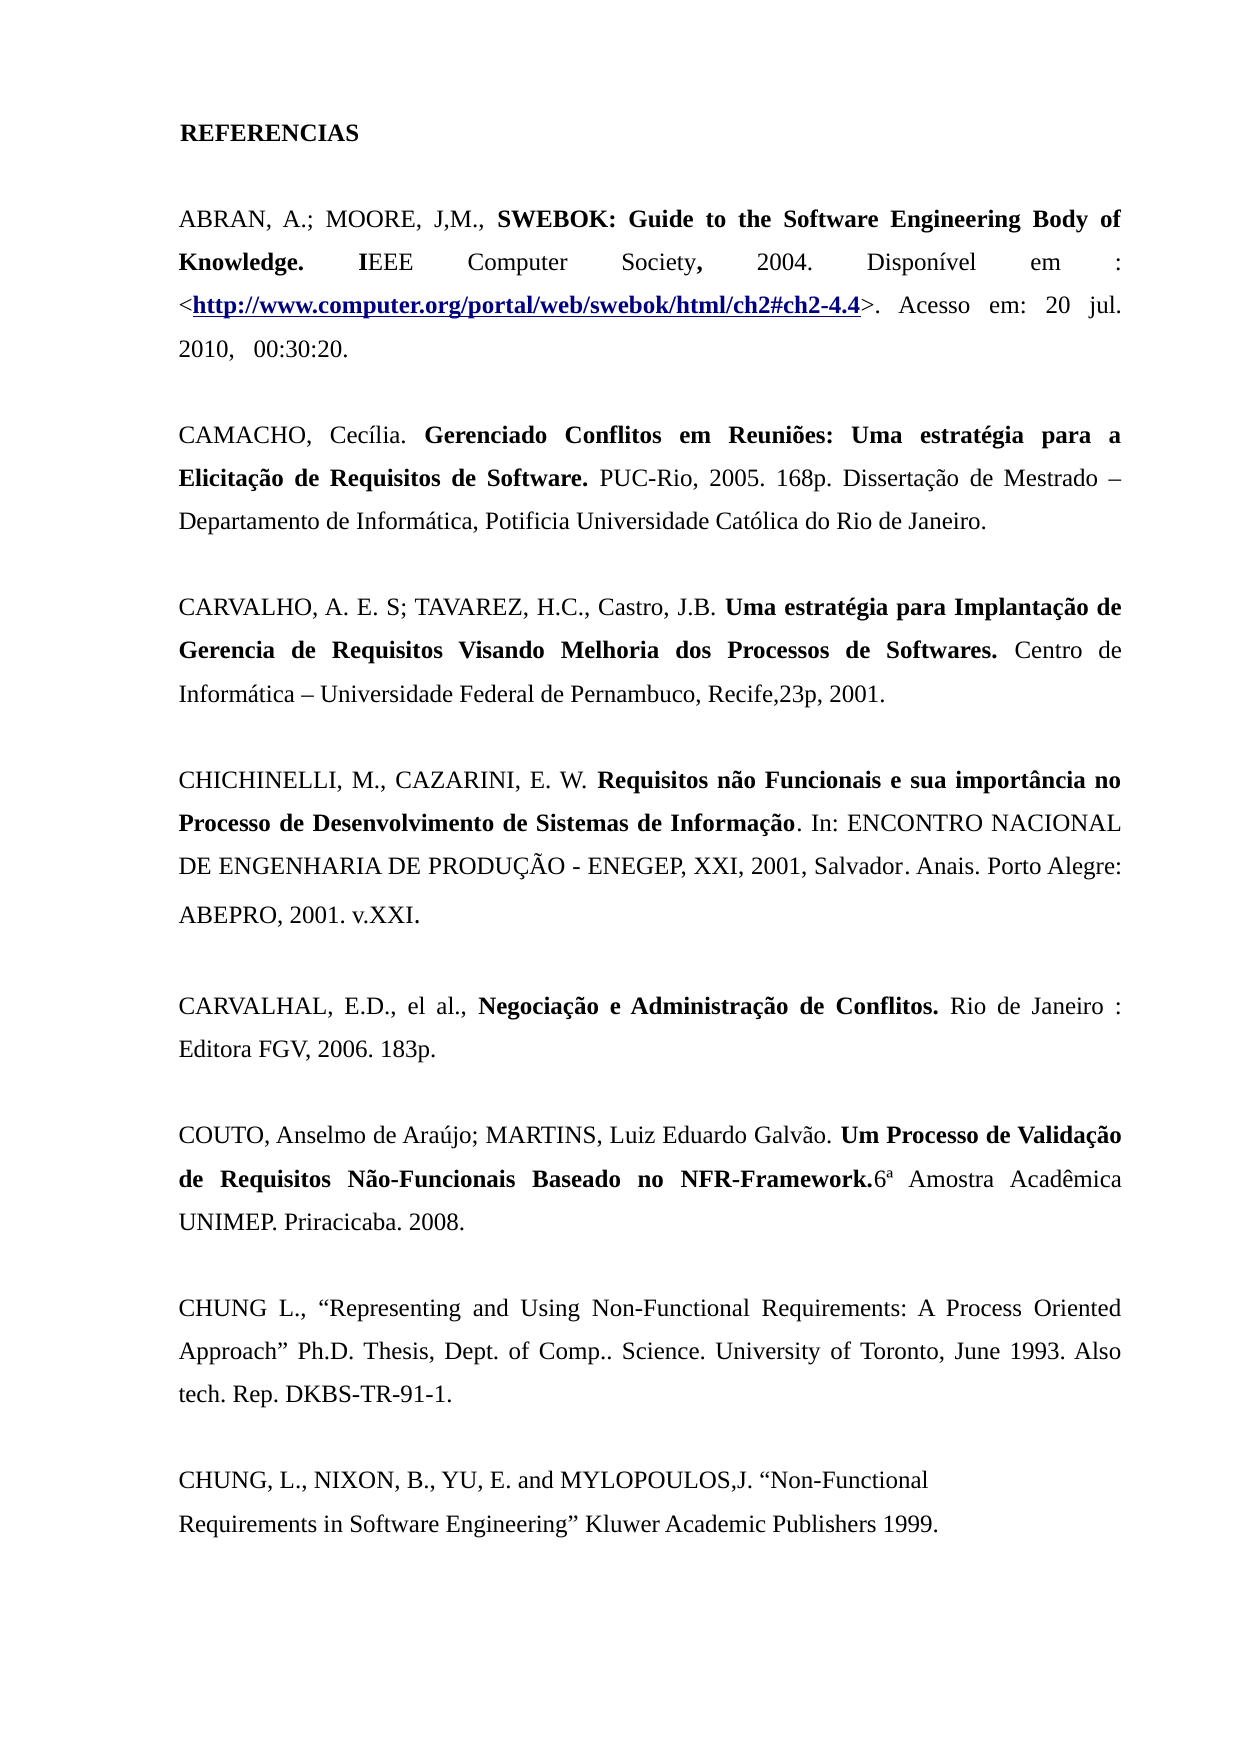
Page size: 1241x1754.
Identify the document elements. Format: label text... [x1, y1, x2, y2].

text CAMACHO, Cecília. Gerenciado Conflitos em Reuniões: Uma estratégia para a Elicitação de Requisitos de Software. PUC-Rio, 2005. 168p. Dissertação de Mestrado – Departamento de Informática, Potificia Universidade Católica do Rio de Janeiro. [178, 420, 1122, 535]
text CHUNG, L., NIXON, B., YU, E. and MYLOPOULOS,J. “Non-Functional [178, 1466, 1122, 1494]
text ABRAN, A.; MOORE, J,M., SWEBOK: Guide to the Software Engineering Body of Knowledge. IEEE Computer Society, 2004. Disponível em : <http://www.computer.org/portal/web/swebok/html/ch2#ch2-4.4>. Acesso em: 20 jul. 2010, 00:30:20. [178, 204, 1122, 362]
text Requirements in Software Engineering” Kluwer Academic Publishers 1999. [178, 1509, 1122, 1537]
text CARVALHAL, E.D., el al., Negociação e Administração de Conflitos. Rio de Janeiro : Editora FGV, 2006. 183p. [178, 991, 1122, 1063]
text COUTO, Anselmo de Araújo; MARTINS, Luiz Eduardo Galvão. Um Processo de Validação de Requisitos Não-Funcionais Baseado no NFR-Framework.6ª Amostra Acadêmica UNIMEP. Priracicaba. 2008. [178, 1121, 1122, 1236]
text CARVALHO, A. E. S; TAVAREZ, H.C., Castro, J.B. Uma estratégia para Implantação de Gerencia de Requisitos Visando Melhoria dos Processos de Softwares. Centro de Informática – Universidade Federal de Pernambuco, Recife,23p, 2001. [178, 592, 1122, 707]
text REFERENCIAS [180, 118, 1122, 147]
text CHICHINELLI, M., CAZARINI, E. W. Requisitos não Funcionais e sua importância no Processo de Desenvolvimento de Sistemas de Informação. In: ENCONTRO NACIONAL DE ENGENHARIA DE PRODUÇÃO - ENEGEP, XXI, 2001, Salvador. Anais. Porto Alegre: ABEPRO, 2001. v.XXI. [178, 765, 1122, 931]
text CHUNG L., “Representing and Using Non-Functional Requirements: A Process Oriented Approach” Ph.D. Thesis, Dept. of Comp.. Science. University of Toronto, June 1993. Also tech. Rep. DKBS-TR-91-1. [178, 1293, 1122, 1408]
